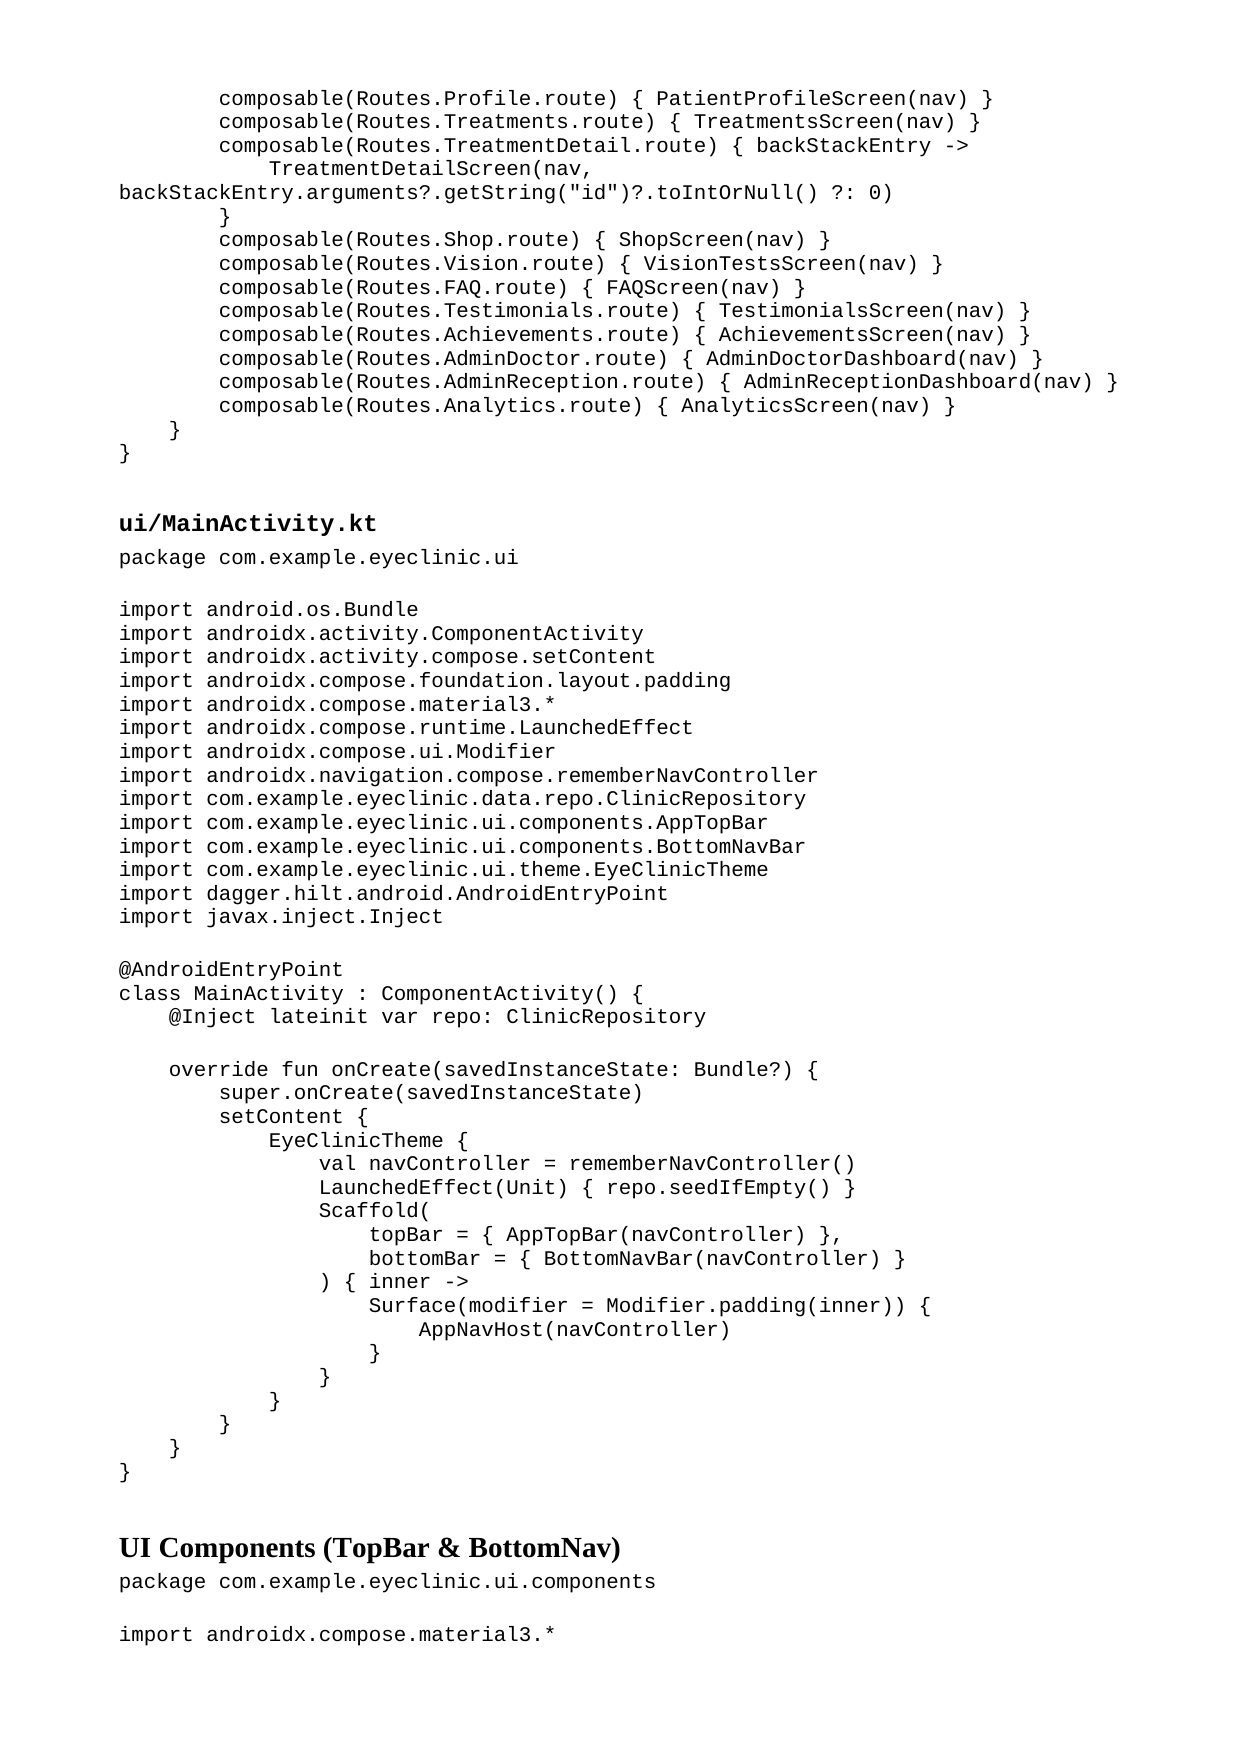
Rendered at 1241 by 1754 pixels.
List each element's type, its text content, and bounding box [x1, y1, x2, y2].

text AppNavHost(navController) [119, 1319, 1121, 1342]
text import javax.inject.Inject [119, 907, 1121, 930]
text } [119, 1461, 1121, 1484]
text import androidx.compose.ui.Modifier [119, 741, 1121, 765]
text import android.os.Bundle [119, 599, 1121, 623]
text ) { inner -> [119, 1271, 1121, 1295]
text super.onCreate(savedInstanceState) [119, 1082, 1121, 1106]
text import androidx.compose.material3.* [119, 1624, 1121, 1648]
text composable(Routes.Achievements.route) { AchievementsScreen(nav) } [119, 324, 1121, 348]
text composable(Routes.AdminReception.route) { AdminReceptionDashboard(nav) } [119, 371, 1121, 395]
text import androidx.compose.runtime.LaunchedEffect [119, 717, 1121, 741]
text TreatmentDetailScreen(nav, backStackEntry.arguments?.getString("id")?.toIntOrNull() ?: 0) [119, 158, 1121, 206]
text import com.example.eyeclinic.ui.components.BottomNavBar [119, 836, 1121, 859]
text package com.example.eyeclinic.ui.components [119, 1572, 1121, 1595]
text @Inject lateinit var repo: ClinicRepository [119, 1006, 1121, 1030]
text } [119, 1413, 1121, 1437]
text topBar = { AppTopBar(navController) }, [119, 1224, 1121, 1248]
text EyeClinicTheme { [119, 1129, 1121, 1153]
text } [119, 1342, 1121, 1366]
text import com.example.eyeclinic.data.repo.ClinicRepository [119, 788, 1121, 812]
text import androidx.compose.foundation.layout.padding [119, 670, 1121, 694]
text Scaffold( [119, 1201, 1121, 1224]
text composable(Routes.Shop.route) { ShopScreen(nav) } [119, 229, 1121, 253]
text import androidx.activity.ComponentActivity [119, 623, 1121, 646]
text } [119, 1390, 1121, 1413]
text LaunchedEffect(Unit) { repo.seedIfEmpty() } [119, 1177, 1121, 1201]
text composable(Routes.Testimonials.route) { TestimonialsScreen(nav) } [119, 300, 1121, 324]
text ui/MainActivity.kt [119, 511, 1121, 538]
text } [119, 442, 1121, 466]
text import androidx.navigation.compose.rememberNavController [119, 765, 1121, 788]
text UI Components (TopBar & BottomNav) [119, 1530, 1121, 1563]
text Surface(modifier = Modifier.padding(inner)) { [119, 1295, 1121, 1319]
text } [119, 418, 1121, 442]
text import dagger.hilt.android.AndroidEntryPoint [119, 883, 1121, 907]
text composable(Routes.Vision.route) { VisionTestsScreen(nav) } [119, 253, 1121, 277]
text composable(Routes.Profile.route) { PatientProfileScreen(nav) } [119, 87, 1121, 111]
text val navController = rememberNavController() [119, 1153, 1121, 1177]
text composable(Routes.Treatments.route) { TreatmentsScreen(nav) } [119, 111, 1121, 135]
text } [119, 1366, 1121, 1390]
text composable(Routes.TreatmentDetail.route) { backStackEntry -> [119, 135, 1121, 158]
text setContent { [119, 1106, 1121, 1129]
text import androidx.activity.compose.setContent [119, 646, 1121, 670]
text bottomBar = { BottomNavBar(navController) } [119, 1248, 1121, 1271]
text } [119, 1437, 1121, 1461]
text composable(Routes.Analytics.route) { AnalyticsScreen(nav) } [119, 395, 1121, 418]
text package com.example.eyeclinic.ui [119, 547, 1121, 570]
text class MainActivity : ComponentActivity() { [119, 983, 1121, 1006]
text composable(Routes.AdminDoctor.route) { AdminDoctorDashboard(nav) } [119, 348, 1121, 371]
text @AndroidEntryPoint [119, 959, 1121, 983]
text } [119, 206, 1121, 229]
text import com.example.eyeclinic.ui.theme.EyeClinicTheme [119, 859, 1121, 883]
text import androidx.compose.material3.* [119, 694, 1121, 717]
text override fun onCreate(savedInstanceState: Bundle?) { [119, 1059, 1121, 1082]
text composable(Routes.FAQ.route) { FAQScreen(nav) } [119, 277, 1121, 300]
text import com.example.eyeclinic.ui.components.AppTopBar [119, 812, 1121, 836]
